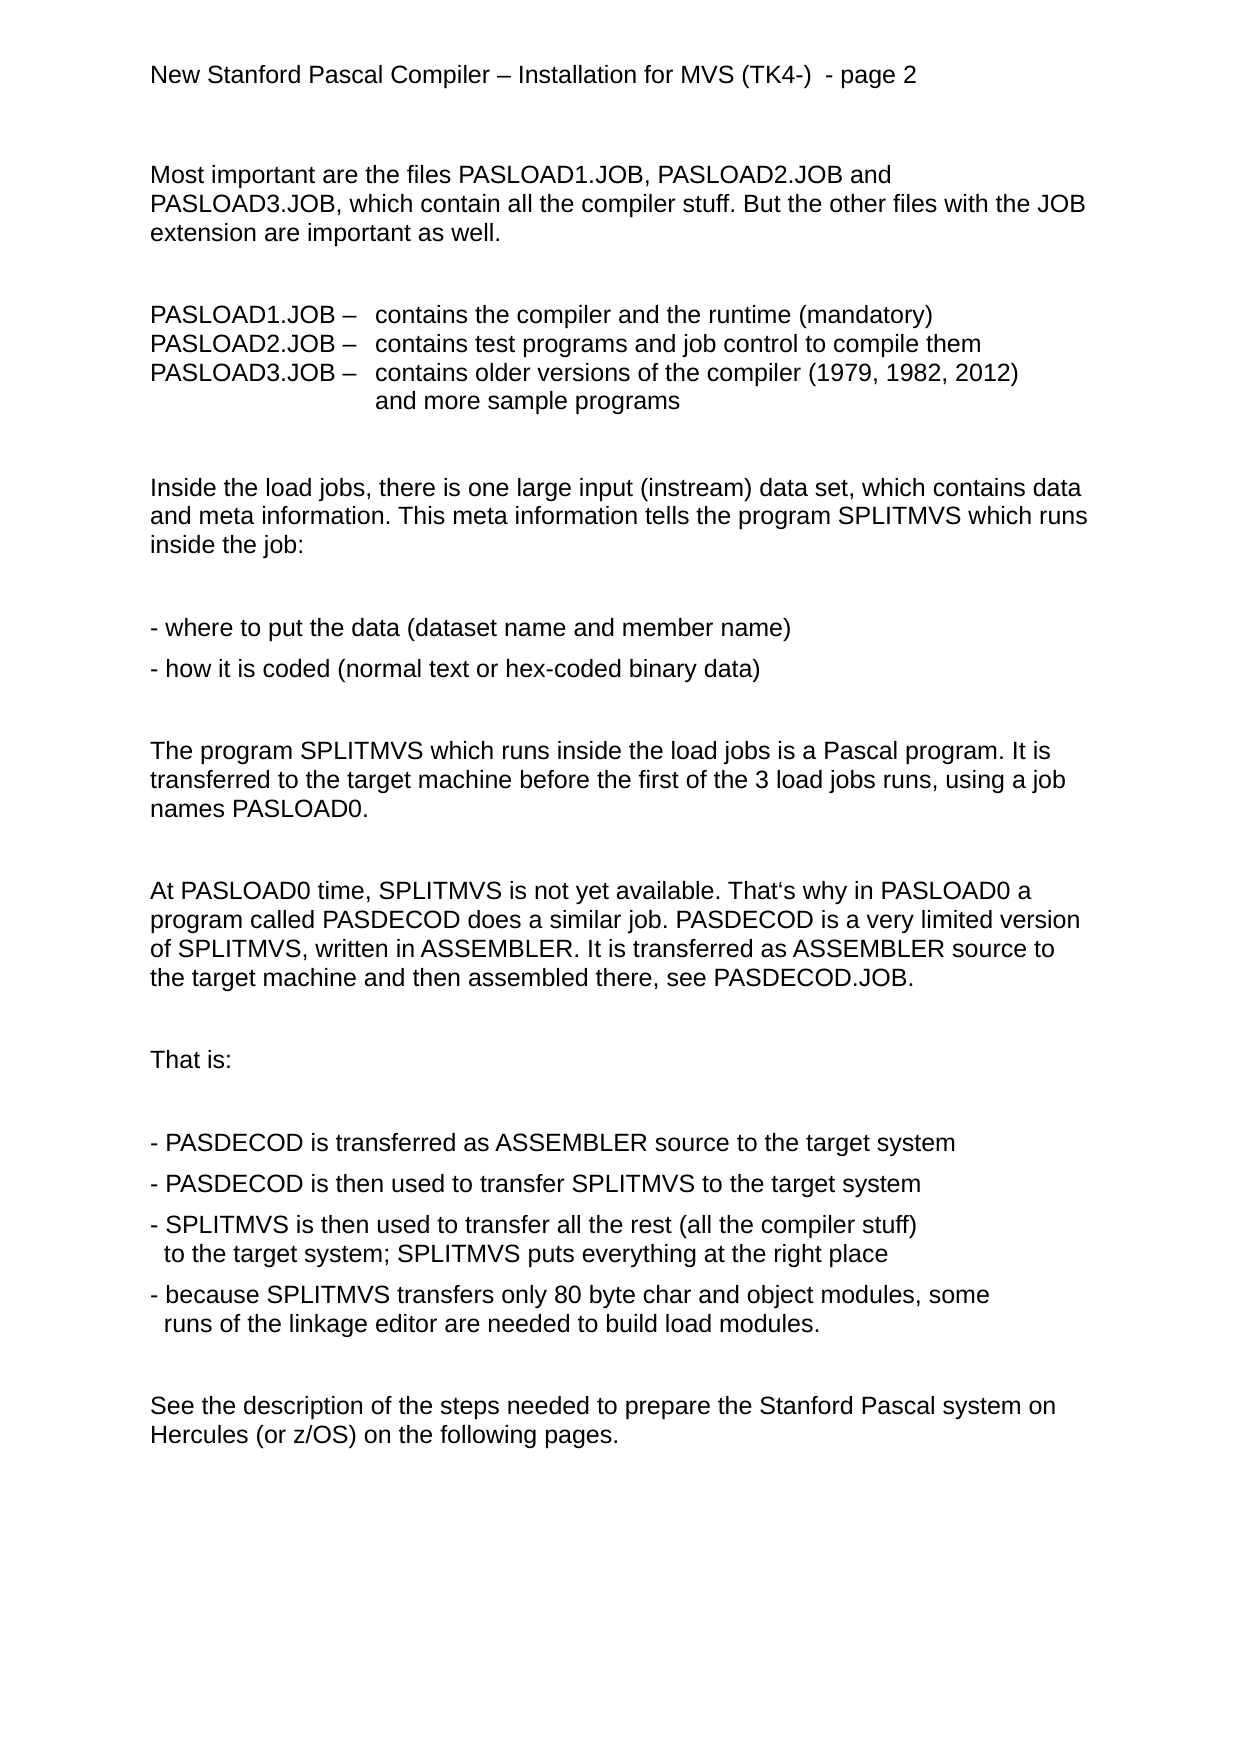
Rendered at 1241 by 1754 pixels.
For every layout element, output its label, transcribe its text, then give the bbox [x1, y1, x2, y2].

text - PASDECOD is then used to transfer SPLITMVS to the target system [150, 1169, 1090, 1198]
text See the description of the steps needed to prepare the Stanford Pascal system on Hercules (or z/OS) on the following pages. [150, 1391, 1090, 1449]
text - where to put the data (dataset name and member name) [150, 613, 1090, 641]
text Most important are the files PASLOAD1.JOB, PASLOAD2.JOB and PASLOAD3.JOB, which contain all the compiler stuff. But the other files with the JOB extension are important as well. [150, 160, 1090, 246]
text - how it is coded (normal text or hex-coded binary data) [150, 654, 1090, 683]
text PASLOAD1.JOB – contains the compiler and the runtime (mandatory) PASLOAD2.JOB – contains test programs and job control to compile them PASLOAD3.JOB – contains older versions of the compiler (1979, 1982, 2012) and more sample programs Inside the load jobs, there is one large input (instream) data set, which contains data and meta information. This meta information tells the program SPLITMVS which runs inside the job: [150, 300, 1090, 559]
text At PASLOAD0 time, SPLITMVS is not yet available. That‘s why in PASLOAD0 a program called PASDECOD does a similar job. PASDECOD is a very limited version of SPLITMVS, written in ASSEMBLER. It is transferred as ASSEMBLER source to the target machine and then assembled there, see PASDECOD.JOB. [150, 876, 1090, 991]
text The program SPLITMVS which runs inside the load jobs is a Pascal program. It is transferred to the target machine before the first of the 3 load jobs runs, using a job names PASLOAD0. [150, 736, 1090, 823]
text - SPLITMVS is then used to transfer all the rest (all the compiler stuff) to the target system; SPLITMVS puts everything at the right place [150, 1210, 1090, 1268]
text - because SPLITMVS transfers only 80 byte char and object modules, some runs of the linkage editor are needed to build load modules. [150, 1280, 1090, 1338]
text That is: [150, 1045, 1090, 1074]
text - PASDECOD is transferred as ASSEMBLER source to the target system [150, 1128, 1090, 1156]
